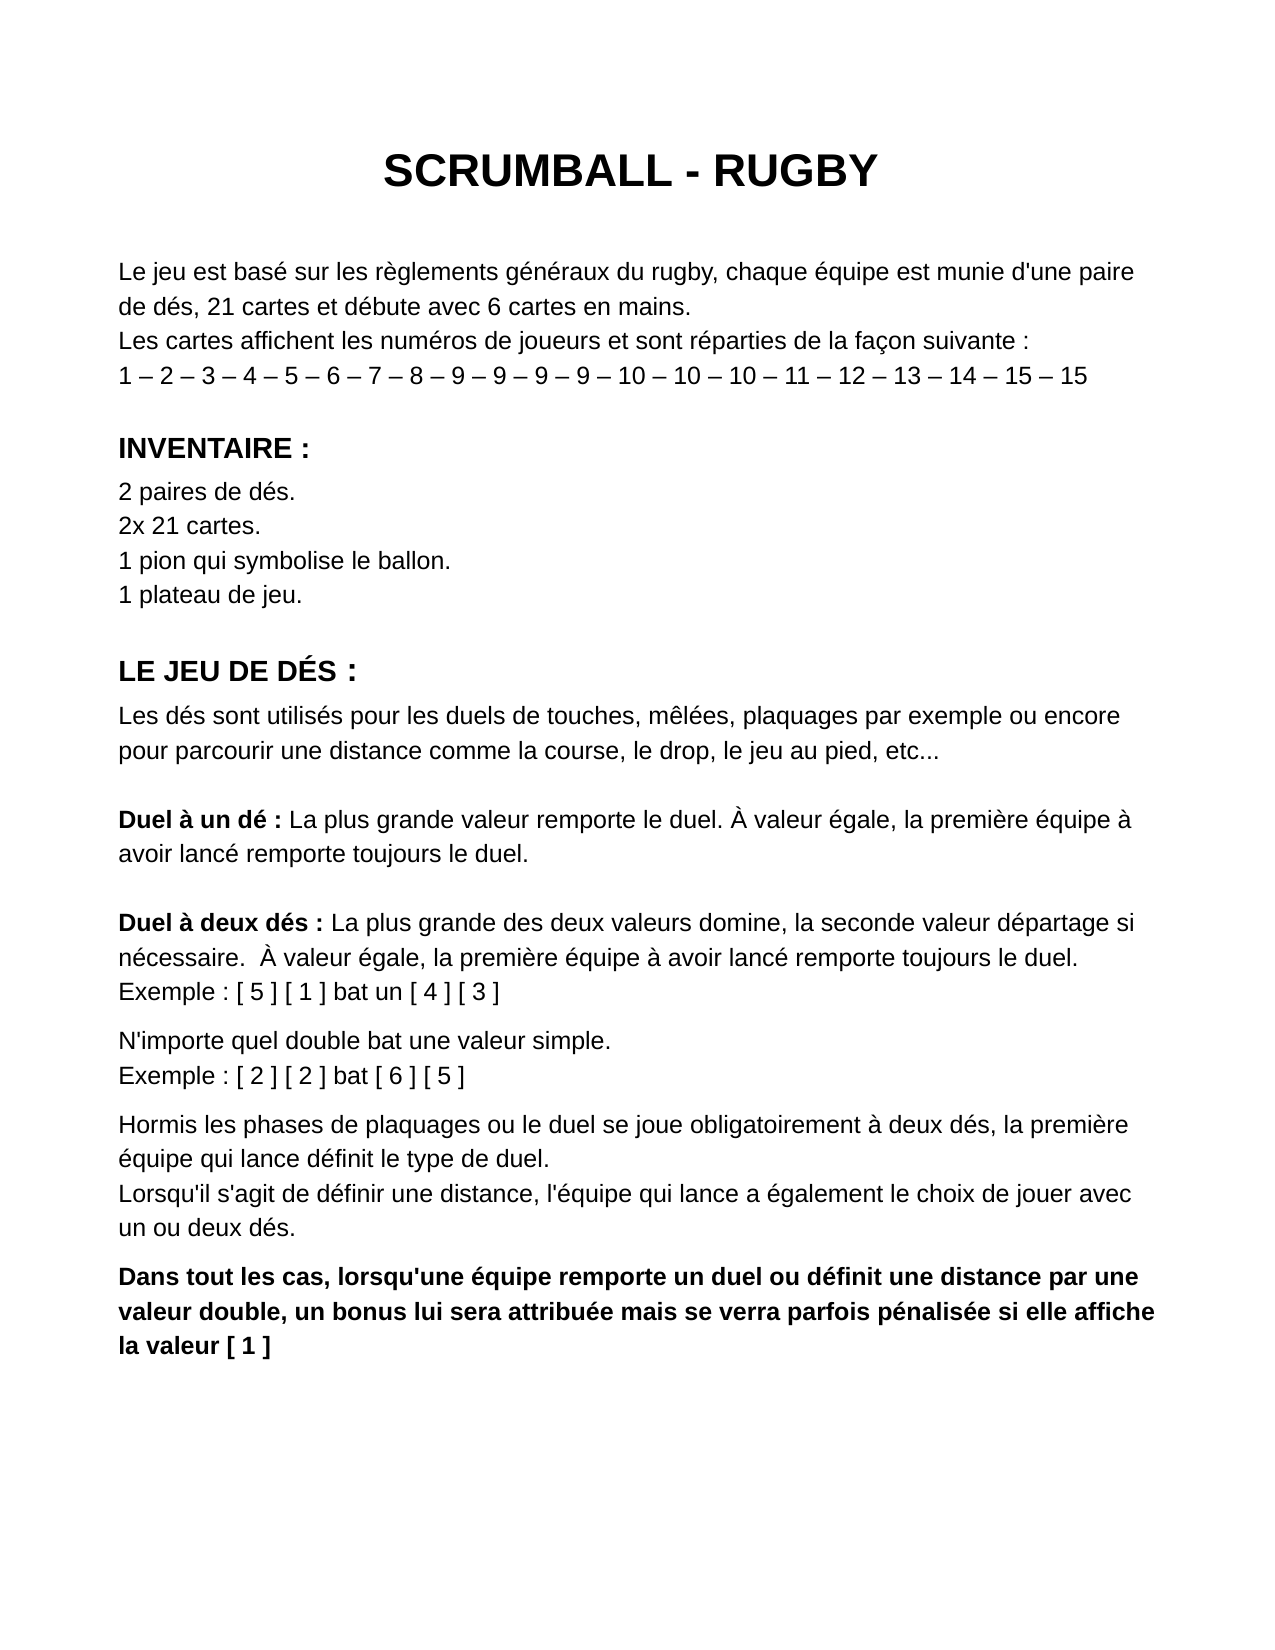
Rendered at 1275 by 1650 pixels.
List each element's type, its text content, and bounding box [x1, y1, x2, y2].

subtitle LE JEU DE DÉS : [118, 650, 1157, 689]
text 2 paires de dés. 2x 21 cartes. 1 pion qui symbolise le ballon. 1 plateau de jeu. [118, 477, 1157, 609]
text Les dés sont utilisés pour les duels de touches, mêlées, plaquages par exemple ou encore pour parcourir une distance comme la course, le drop, le jeu au pied, etc... Duel à un dé : La plus grande valeur remporte le duel. À valeur égale, la première équipe à avoir lancé remporte toujours le duel. Duel à deux dés : La plus grande des deux valeurs domine, la seconde valeur départage si nécessaire. À valeur égale, la première équipe à avoir lancé remporte toujours le duel. Exemple : [ 5 ] [ 1 ] bat un [ 4 ] [ 3 ] [118, 701, 1157, 1006]
title SCRUMBALL - RUGBY [118, 143, 1157, 196]
text Le jeu est basé sur les règlements généraux du rugby, chaque équipe est munie d'une paire de dés, 21 cartes et débute avec 6 cartes en mains. Les cartes affichent les numéros de joueurs et sont réparties de la façon suivante : 1 – 2 – 3 – 4 – 5 – 6 – 7 – 8 – 9 – 9 – 9 – 9 – 10 – 10 – 10 – 11 – 12 – 13 – 14 – 15 – 15 [118, 257, 1157, 389]
text Hormis les phases de plaquages ou le duel se joue obligatoirement à deux dés, la première équipe qui lance définit le type de duel. Lorsqu'il s'agit de définir une distance, l'équipe qui lance a également le choix de jouer avec un ou deux dés. [118, 1110, 1157, 1242]
subtitle INVENTAIRE : [118, 431, 1157, 464]
text Dans tout les cas, lorsqu'une équipe remporte un duel ou définit une distance par une valeur double, un bonus lui sera attribuée mais se verra parfois pénalisée si elle affiche la valeur [ 1 ] [118, 1262, 1157, 1360]
text N'importe quel double bat une valeur simple. Exemple : [ 2 ] [ 2 ] bat [ 6 ] [ 5 ] [118, 1026, 1157, 1089]
